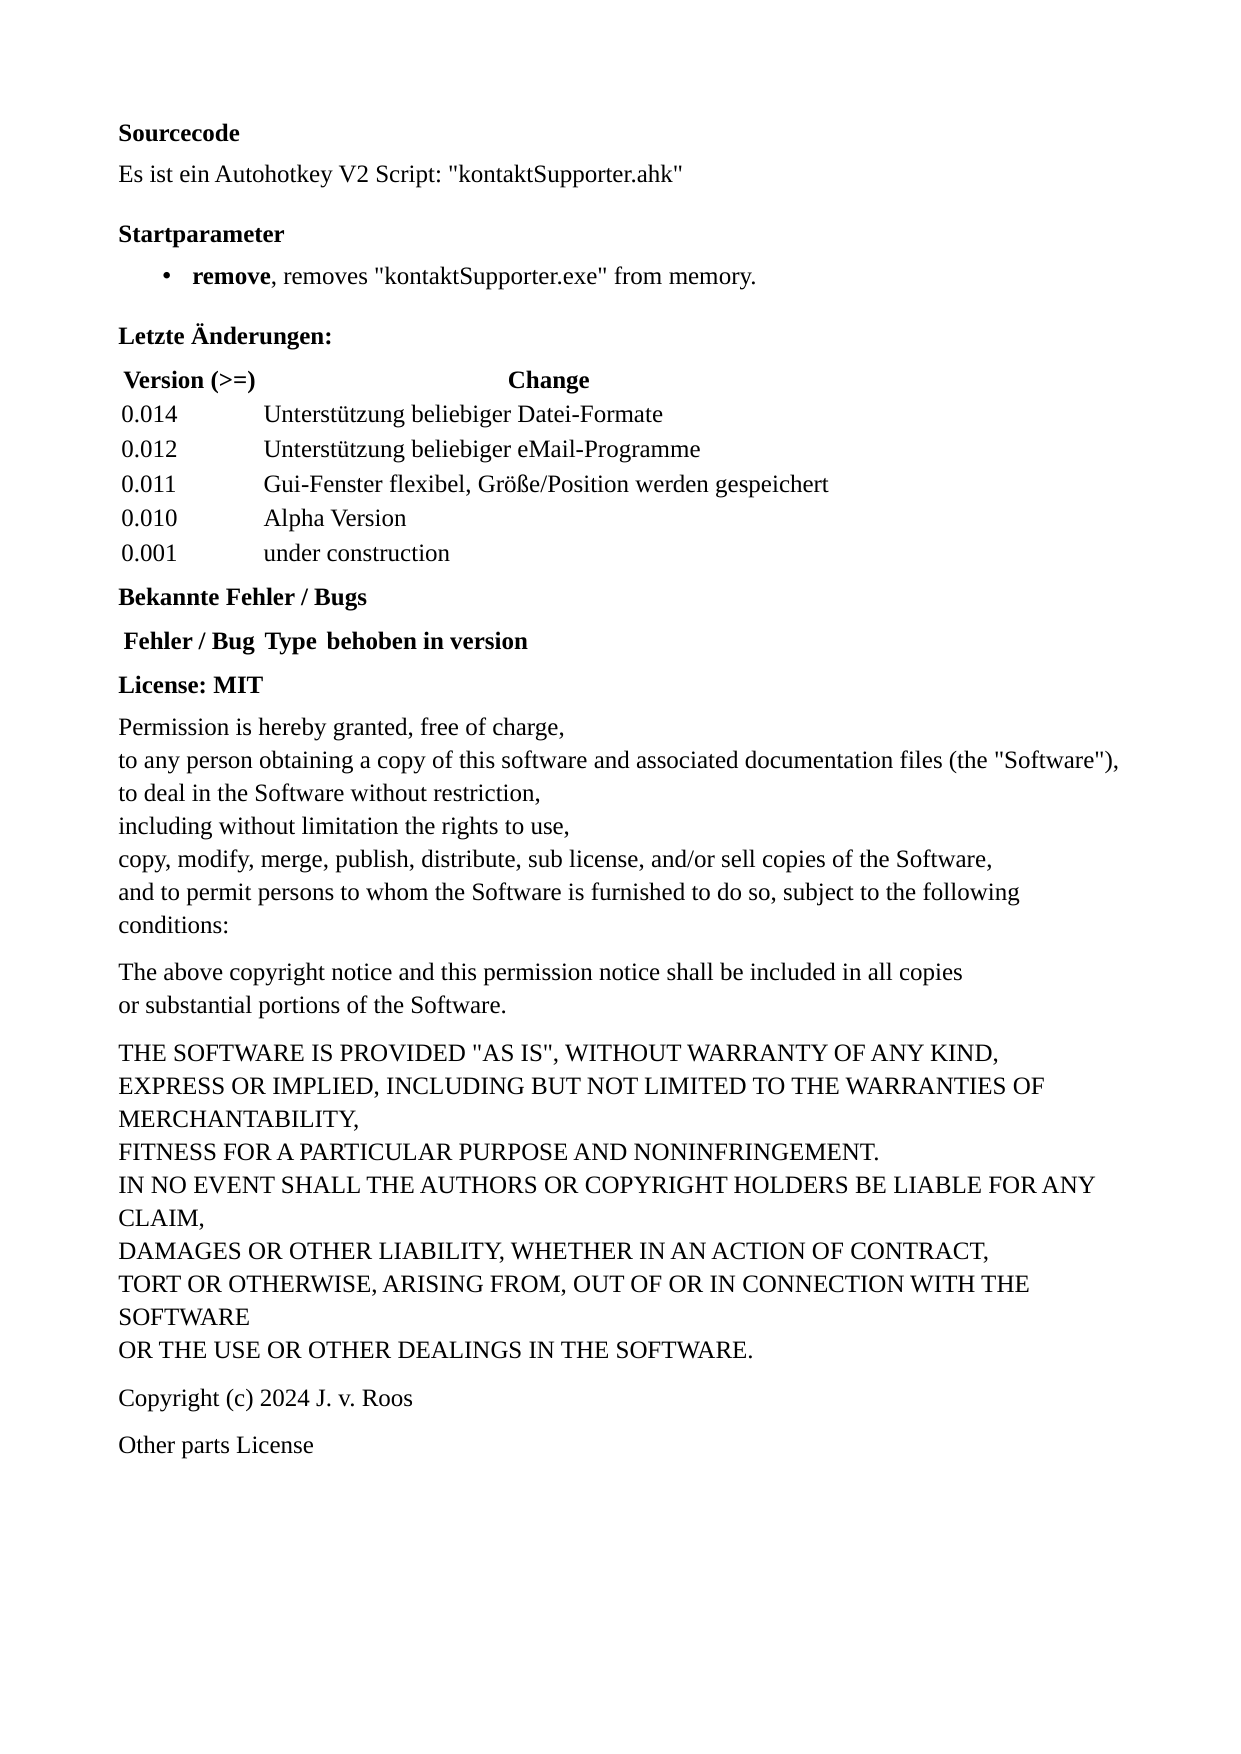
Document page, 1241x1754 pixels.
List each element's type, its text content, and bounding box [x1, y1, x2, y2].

text Es ist ein Autohotkey V2 Script: "kontaktSupporter.ahk" [118, 159, 1122, 188]
table_cell 0.012 [118, 431, 260, 466]
subtitle Letzte Änderungen: [118, 321, 1122, 349]
table_cell Unterstützung beliebiger Datei-Formate [260, 397, 837, 431]
table_cell Gui-Fenster flexibel, Größe/Position werden gespeichert [260, 466, 837, 500]
table_header Type [260, 623, 321, 658]
table_cell 0.011 [118, 466, 260, 500]
subtitle Startparameter [118, 219, 1122, 248]
table_cell 0.001 [118, 535, 260, 569]
text The above copyright notice and this permission notice shall be included in all copies or substantial portions of the Software. [118, 957, 1122, 1019]
list remove, removes "kontaktSupporter.exe" from memory. [162, 261, 1122, 289]
subtitle License: MIT [118, 670, 1122, 699]
subtitle Sourcecode [118, 118, 1122, 147]
text THE SOFTWARE IS PROVIDED "AS IS", WITHOUT WARRANTY OF ANY KIND, EXPRESS OR IMPLIED, INCLUDING BUT NOT LIMITED TO THE WARRANTIES OF MERCHANTABILITY, FITNESS FOR A PARTICULAR PURPOSE AND NONINFRINGEMENT. IN NO EVENT SHALL THE AUTHORS OR COPYRIGHT HOLDERS BE LIABLE FOR ANY CLAIM, DAMAGES OR OTHER LIABILITY, WHETHER IN AN ACTION OF CONTRACT, TORT OR OTHERWISE, ARISING FROM, OUT OF OR IN CONNECTION WITH THE SOFTWARE OR THE USE OR OTHER DEALINGS IN THE SOFTWARE. [118, 1038, 1122, 1364]
table_header Change [260, 362, 837, 397]
text Permission is hereby granted, free of charge, to any person obtaining a copy of this software and associated documentation files (the "Software"), to deal in the Software without restriction, including without limitation the rights to use, copy, modify, merge, publish, distribute, sub license, and/or sell copies of the Software, and to permit persons to whom the Software is furnished to do so, subject to the following conditions: [118, 712, 1122, 938]
table_cell Alpha Version [260, 500, 837, 535]
table_cell 0.014 [118, 397, 260, 431]
subtitle Bekannte Fehler / Bugs [118, 582, 1122, 611]
table_header Version (>=) [118, 362, 260, 397]
text Copyright (c) 2024 J. v. Roos [118, 1383, 1122, 1412]
table_header Fehler / Bug [118, 623, 260, 658]
table_header behoben in version [321, 623, 533, 658]
table_cell under construction [260, 535, 837, 569]
table_cell 0.010 [118, 500, 260, 535]
table_cell Unterstützung beliebiger eMail-Programme [260, 431, 837, 466]
text Other parts License [118, 1430, 1122, 1459]
